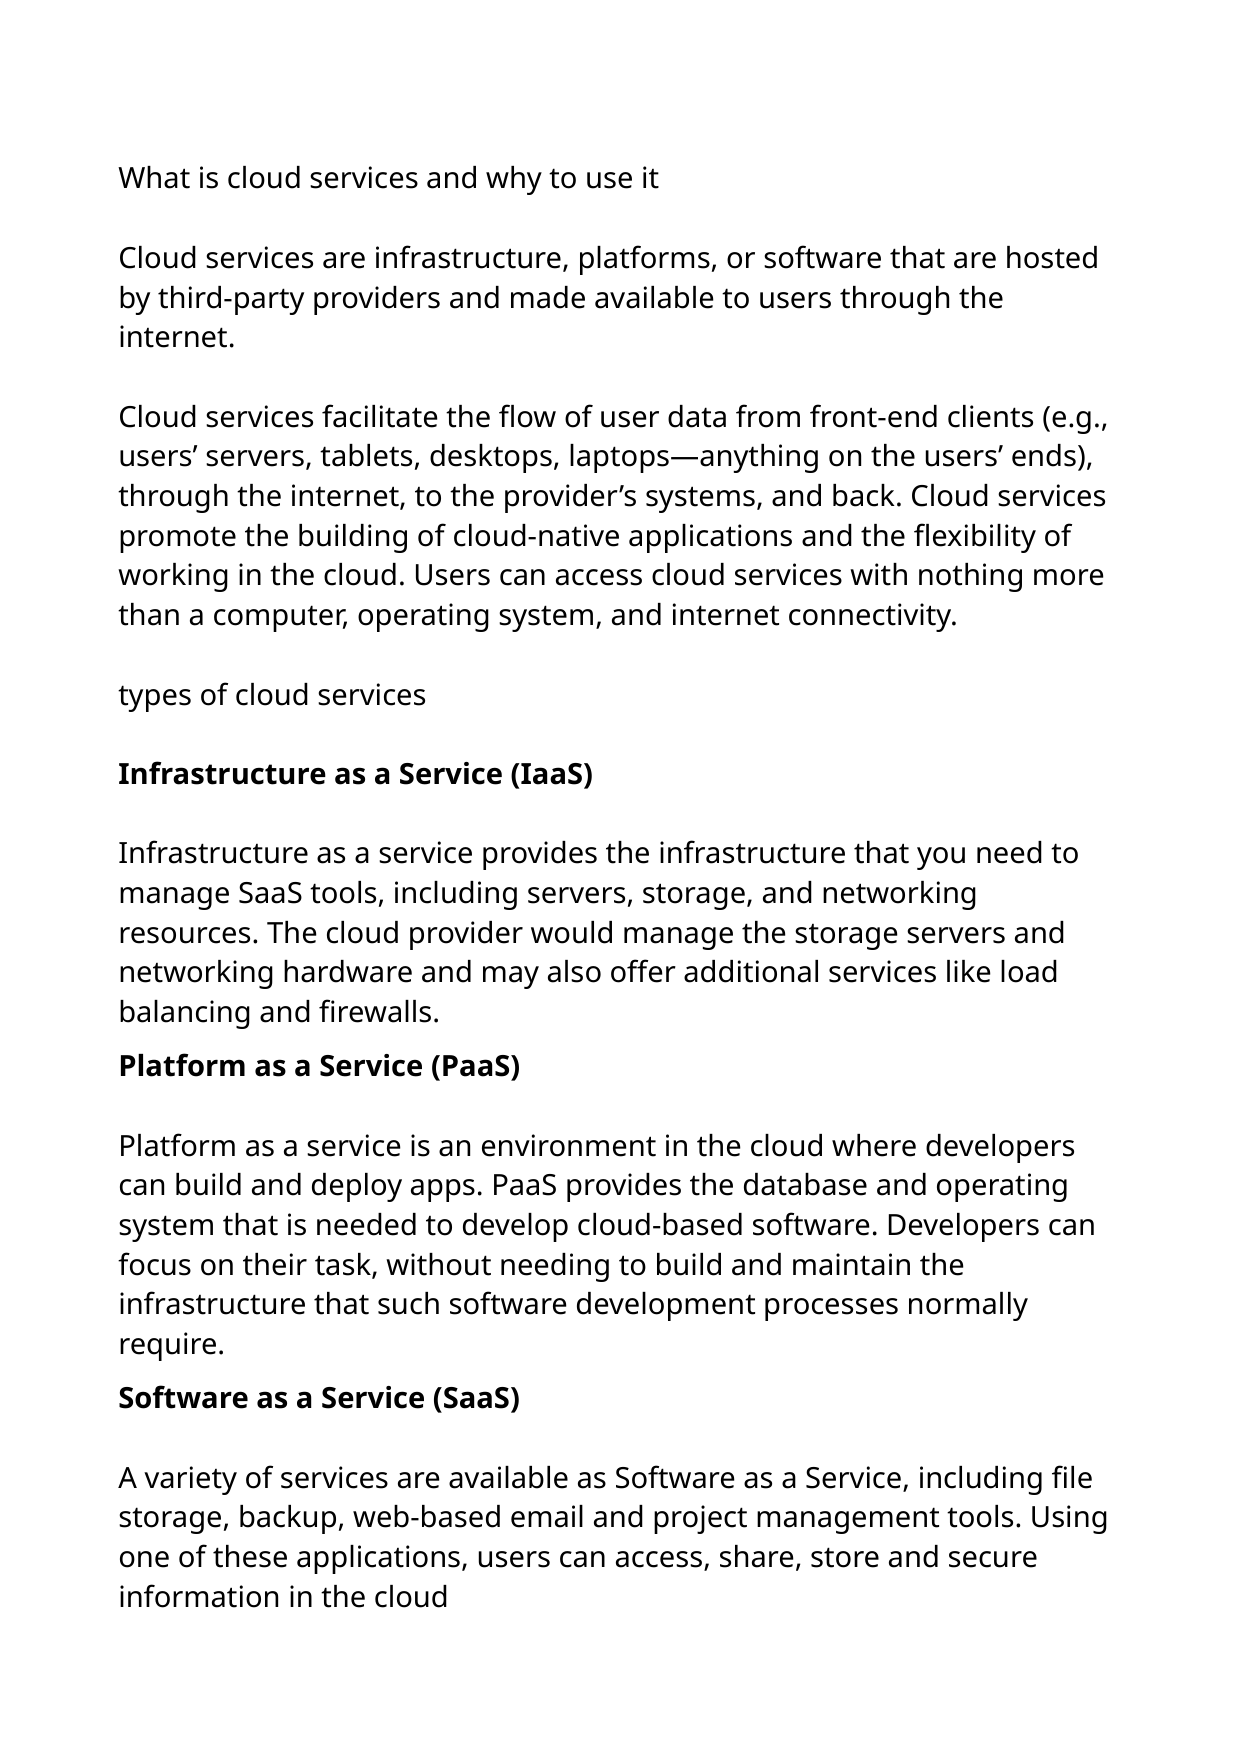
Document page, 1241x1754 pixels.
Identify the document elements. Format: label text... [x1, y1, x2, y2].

text Infrastructure as a Service (IaaS) Infrastructure as a service provides the infrastructure that you need to manage SaaS tools, including servers, storage, and networking resources. The cloud provider would manage the storage servers and networking hardware and may also offer additional services like load balancing and firewalls. [118, 753, 1122, 1031]
text Cloud services facilitate the flow of user data from front-end clients (e.g., users’ servers, tablets, desktops, laptops—anything on the users’ ends), through the internet, to the provider’s systems, and back. Cloud services promote the building of cloud-native applications and the flexibility of working in the cloud. Users can access cloud services with nothing more than a computer, operating system, and internet connectivity. [118, 396, 1122, 634]
text Platform as a Service (PaaS) Platform as a service is an environment in the cloud where developers can build and deploy apps. PaaS provides the database and operating system that is needed to develop cloud-based software. Developers can focus on their task, without needing to build and maintain the infrastructure that such software development processes normally require. [118, 1046, 1122, 1363]
text Cloud services are infrastructure, platforms, or software that are hosted by third-party providers and made available to users through the internet. [118, 237, 1122, 356]
text What is cloud services and why to use it [118, 158, 1122, 197]
text Software as a Service (SaaS) A variety of services are available as Software as a Service, including file storage, backup, web-based email and project management tools. Using one of these applications, users can access, share, store and secure information in the cloud [118, 1378, 1122, 1616]
text types of cloud services [118, 674, 1122, 713]
